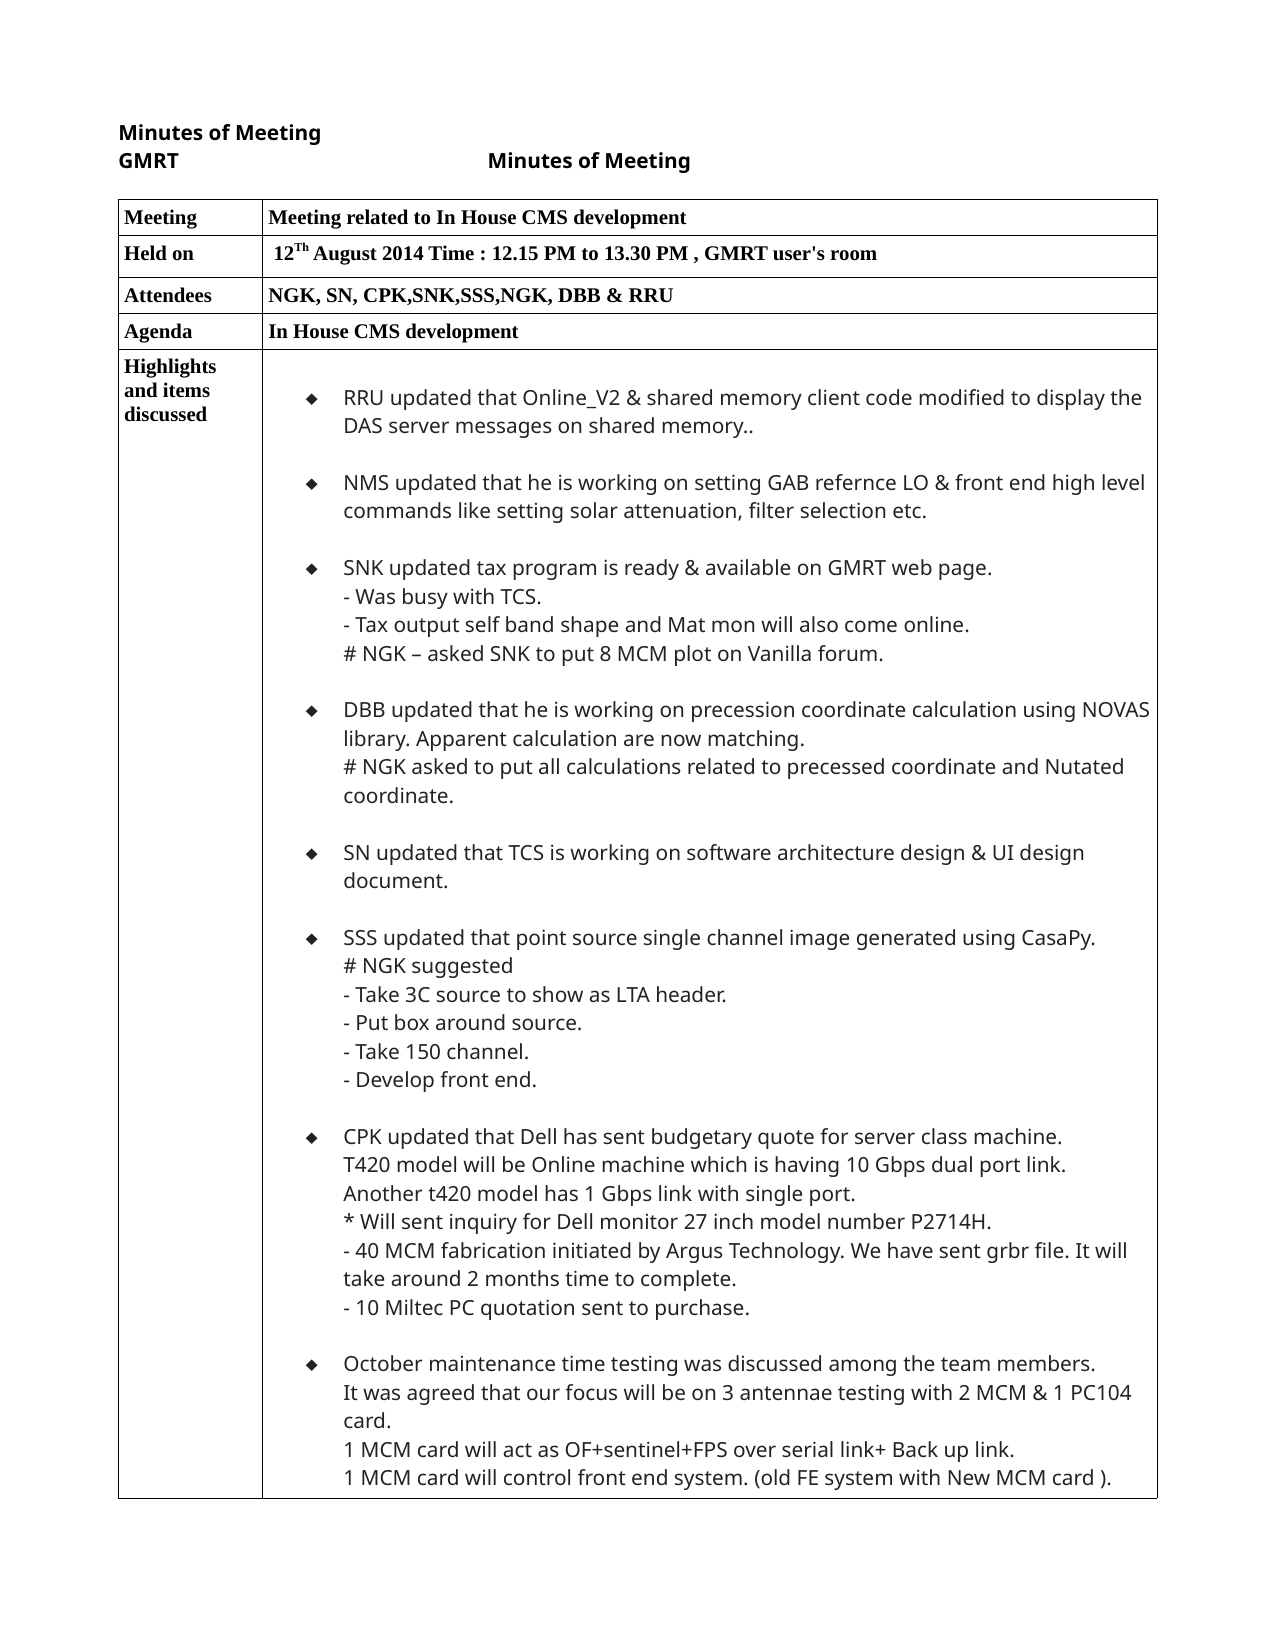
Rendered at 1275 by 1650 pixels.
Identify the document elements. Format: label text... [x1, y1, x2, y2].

table_header Meeting [119, 200, 262, 235]
table_cell RRU updated that Online_V2 & shared memory client code modified to display the DAS server messages on shared memory.. NMS updated that he is working on setting GAB refernce LO & front end high level commands like setting solar attenuation, filter selection etc. SNK updated tax program is ready & available on GMRT web page. - Was busy with TCS. - Tax output self band shape and Mat mon will also come online. # NGK – asked SNK to put 8 MCM plot on Vanilla forum. DBB updated that he is working on precession coordinate calculation using NOVAS library. Apparent calculation are now matching. # NGK asked to put all calculations related to precessed coordinate and Nutated coordinate. SN updated that TCS is working on software architecture design & UI design document. SSS updated that point source single channel image generated using CasaPy. # NGK suggested - Take 3C source to show as LTA header. - Put box around source. - Take 150 channel. - Develop front end. CPK updated that Dell has sent budgetary quote for server class machine. T420 model will be Online machine which is having 10 Gbps dual port link. Another t420 model has 1 Gbps link with single port. * Will sent inquiry for Dell monitor 27 inch model number P2714H. - 40 MCM fabrication initiated by Argus Technology. We have sent grbr file. It will take around 2 months time to complete. - 10 Miltec PC quotation sent to purchase. October maintenance time testing was discussed among the team members. It was agreed that our focus will be on 3 antennae testing with 2 MCM & 1 PC104 card. 1 MCM card will act as OF+sentinel+FPS over serial link+ Back up link. 1 MCM card will control front end system. (old FE system with New MCM card ). [263, 350, 1157, 1497]
table_cell Agenda [119, 314, 262, 348]
text Minutes of Meeting [118, 118, 1157, 147]
text GMRT Minutes of Meeting [118, 147, 1157, 175]
table_header Meeting related to In House CMS development [263, 200, 1157, 235]
table_cell Attendees [119, 278, 262, 313]
table_cell NGK, SN, CPK,SNK,SSS,NGK, DBB & RRU [263, 278, 1157, 313]
table_cell In House CMS development [263, 314, 1157, 348]
table_cell Held on [119, 236, 262, 277]
table_cell Highlights and items discussed [119, 350, 262, 1497]
table_cell 12Th August 2014 Time : 12.15 PM to 13.30 PM , GMRT user's room [263, 236, 1157, 277]
